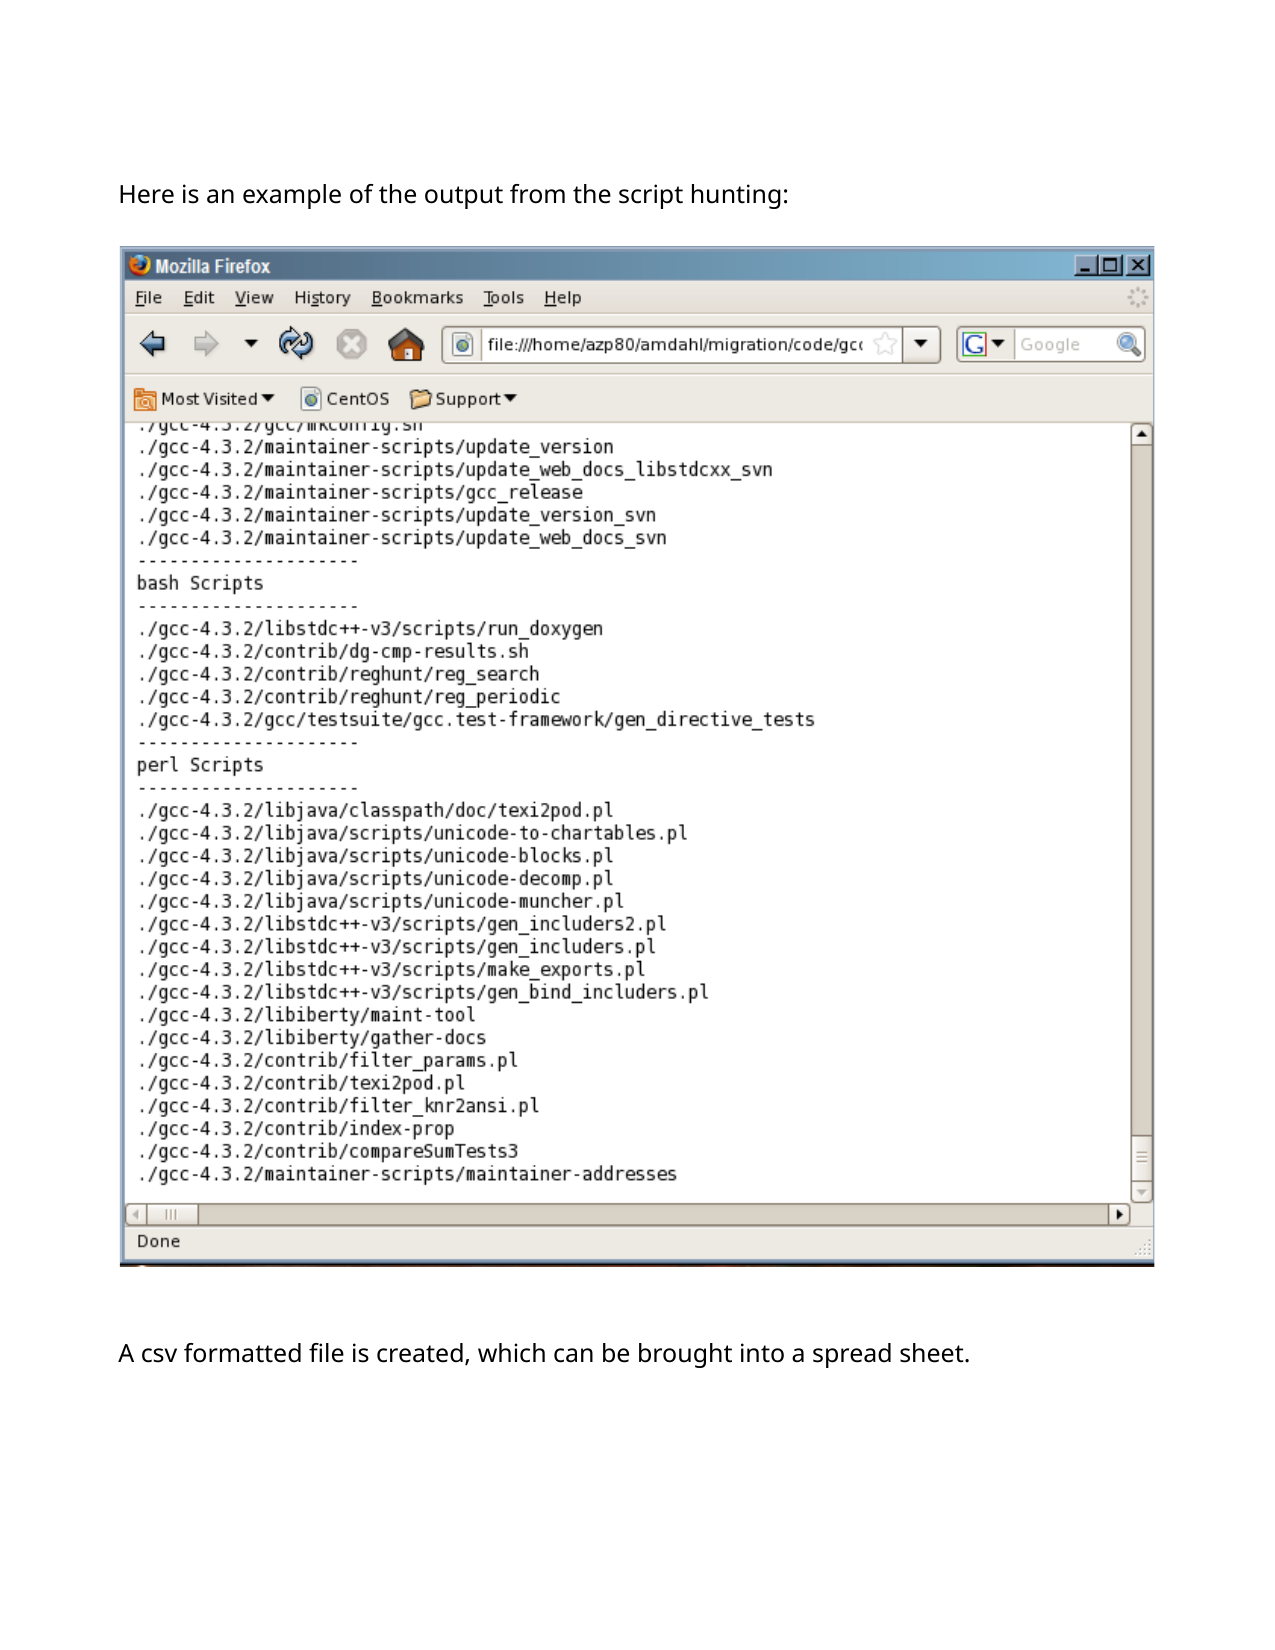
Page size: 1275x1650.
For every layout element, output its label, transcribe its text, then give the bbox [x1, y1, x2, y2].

picture [119, 246, 1155, 1267]
text A csv formatted file is created, which can be brought into a spread sheet. [118, 1336, 1157, 1370]
text Here is an example of the output from the script hunting: [118, 177, 1157, 211]
